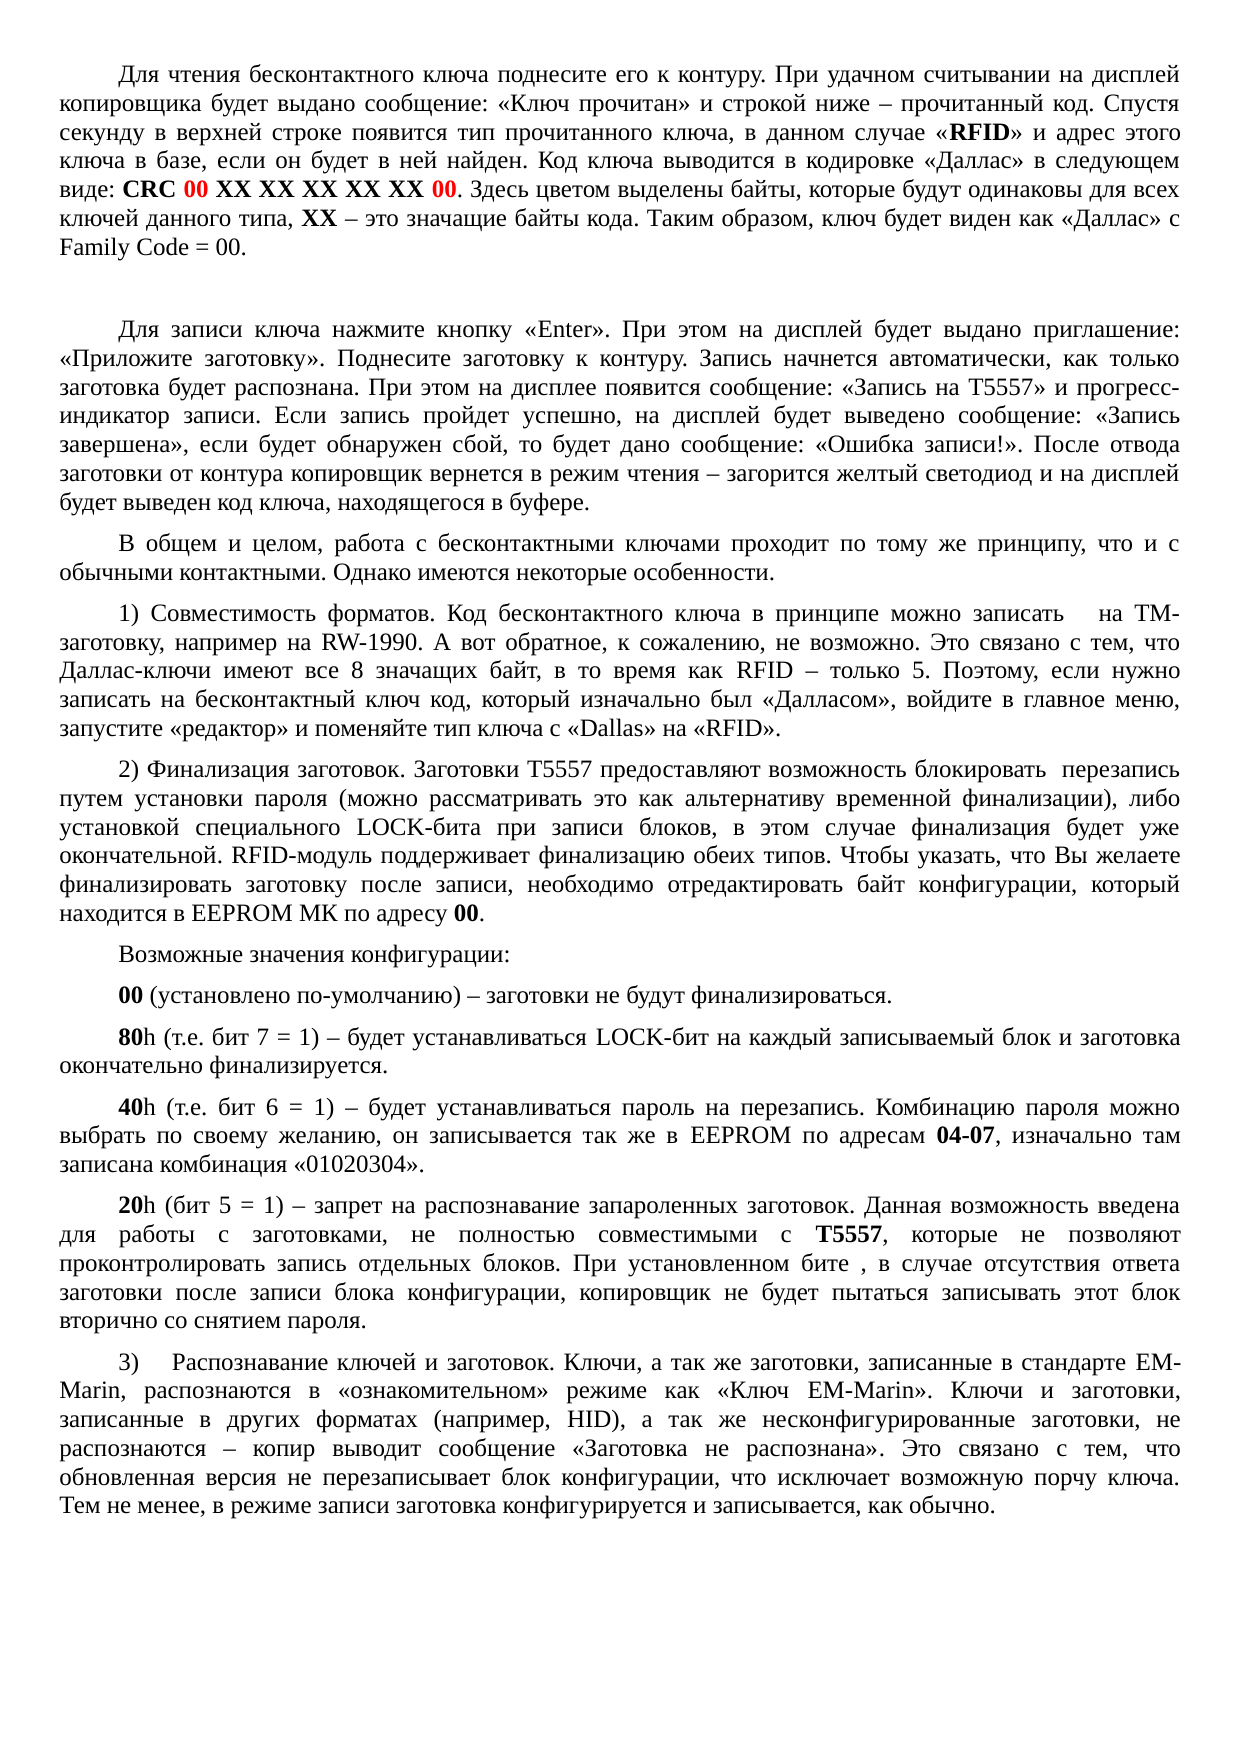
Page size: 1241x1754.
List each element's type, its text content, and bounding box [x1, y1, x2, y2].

text Возможные значения конфигурации: [59, 939, 1181, 968]
text 20h (бит 5 = 1) – запрет на распознавание запароленных заготовок. Данная возможность введена для работы с заготовками, не полностью совместимыми с Т5557, которые не позволяют проконтролировать запись отдельных блоков. При установленном бите , в случае отсутствия ответа заготовки после записи блока конфигурации, копировщик не будет пытаться записывать этот блок вторично со снятием пароля. [59, 1190, 1181, 1334]
text 80h (т.е. бит 7 = 1) – будет устанавливаться LOCK-бит на каждый записываемый блок и заготовка окончательно финализируется. [59, 1022, 1181, 1079]
text 2) Финализация заготовок. Заготовки Т5557 предоставляют возможность блокировать перезапись путем установки пароля (можно рассматривать это как альтернативу временной финализации), либо установкой специального LOCK-бита при записи блоков, в этом случае финализация будет уже окончательной. RFID-модуль поддерживает финализацию обеих типов. Чтобы указать, что Вы желаете финализировать заготовку после записи, необходимо отредактировать байт конфигурации, который находится в EEPROM МК по адресу 00. [59, 754, 1181, 927]
text 00 (установлено по-умолчанию) – заготовки не будут финализироваться. [59, 980, 1181, 1009]
text 1) Совместимость форматов. Код бесконтактного ключа в принципе можно записать на ТМ-заготовку, например на RW-1990. А вот обратное, к сожалению, не возможно. Это связано с тем, что Даллас-ключи имеют все 8 значащих байт, в то время как RFID – только 5. Поэтому, если нужно записать на бесконтактный ключ код, который изначально был «Далласом», войдите в главное меню, запустите «редактор» и поменяйте тип ключа с «Dallas» на «RFID». [59, 598, 1181, 742]
list Распознавание ключей и заготовок. Ключи, а так же заготовки, записанные в стандарте EM-Marin, распознаются в «ознакомительном» режиме как «Ключ EM-Marin». Ключи и заготовки, записанные в других форматах (например, HID), а так же несконфигурированные заготовки, не распознаются – копир выводит сообщение «Заготовка не распознана». Это связано с тем, что обновленная версия не перезаписывает блок конфигурации, что исключает возможную порчу ключа. Тем не менее, в режиме записи заготовка конфигурируется и записывается, как обычно. [59, 1347, 1181, 1519]
text Для чтения бесконтактного ключа поднесите его к контуру. При удачном считывании на дисплей копировщика будет выдано сообщение: «Ключ прочитан» и строкой ниже – прочитанный код. Спустя секунду в верхней строке появится тип прочитанного ключа, в данном случае «RFID» и адрес этого ключа в базе, если он будет в ней найден. Код ключа выводится в кодировке «Даллас» в следующем виде: CRC 00 XX XX XX XX XX 00. Здесь цветом выделены байты, которые будут одинаковы для всех ключей данного типа, ХХ – это значащие байты кода. Таким образом, ключ будет виден как «Даллас» с Family Code = 00. [59, 59, 1181, 260]
text В общем и целом, работа с бесконтактными ключами проходит по тому же принципу, что и с обычными контактными. Однако имеются некоторые особенности. [59, 528, 1181, 585]
text 40h (т.е. бит 6 = 1) – будет устанавливаться пароль на перезапись. Комбинацию пароля можно выбрать по своему желанию, он записывается так же в EEPROM по адресам 04-07, изначально там записана комбинация «01020304». [59, 1092, 1181, 1178]
text Для записи ключа нажмите кнопку «Enter». При этом на дисплей будет выдано приглашение: «Приложите заготовку». Поднесите заготовку к контуру. Запись начнется автоматически, как только заготовка будет распознана. При этом на дисплее появится сообщение: «Запись на Т5557» и прогресс-индикатор записи. Если запись пройдет успешно, на дисплей будет выведено сообщение: «Запись завершена», если будет обнаружен сбой, то будет дано сообщение: «Ошибка записи!». После отвода заготовки от контура копировщик вернется в режим чтения – загорится желтый светодиод и на дисплей будет выведен код ключа, находящегося в буфере. [59, 314, 1181, 515]
